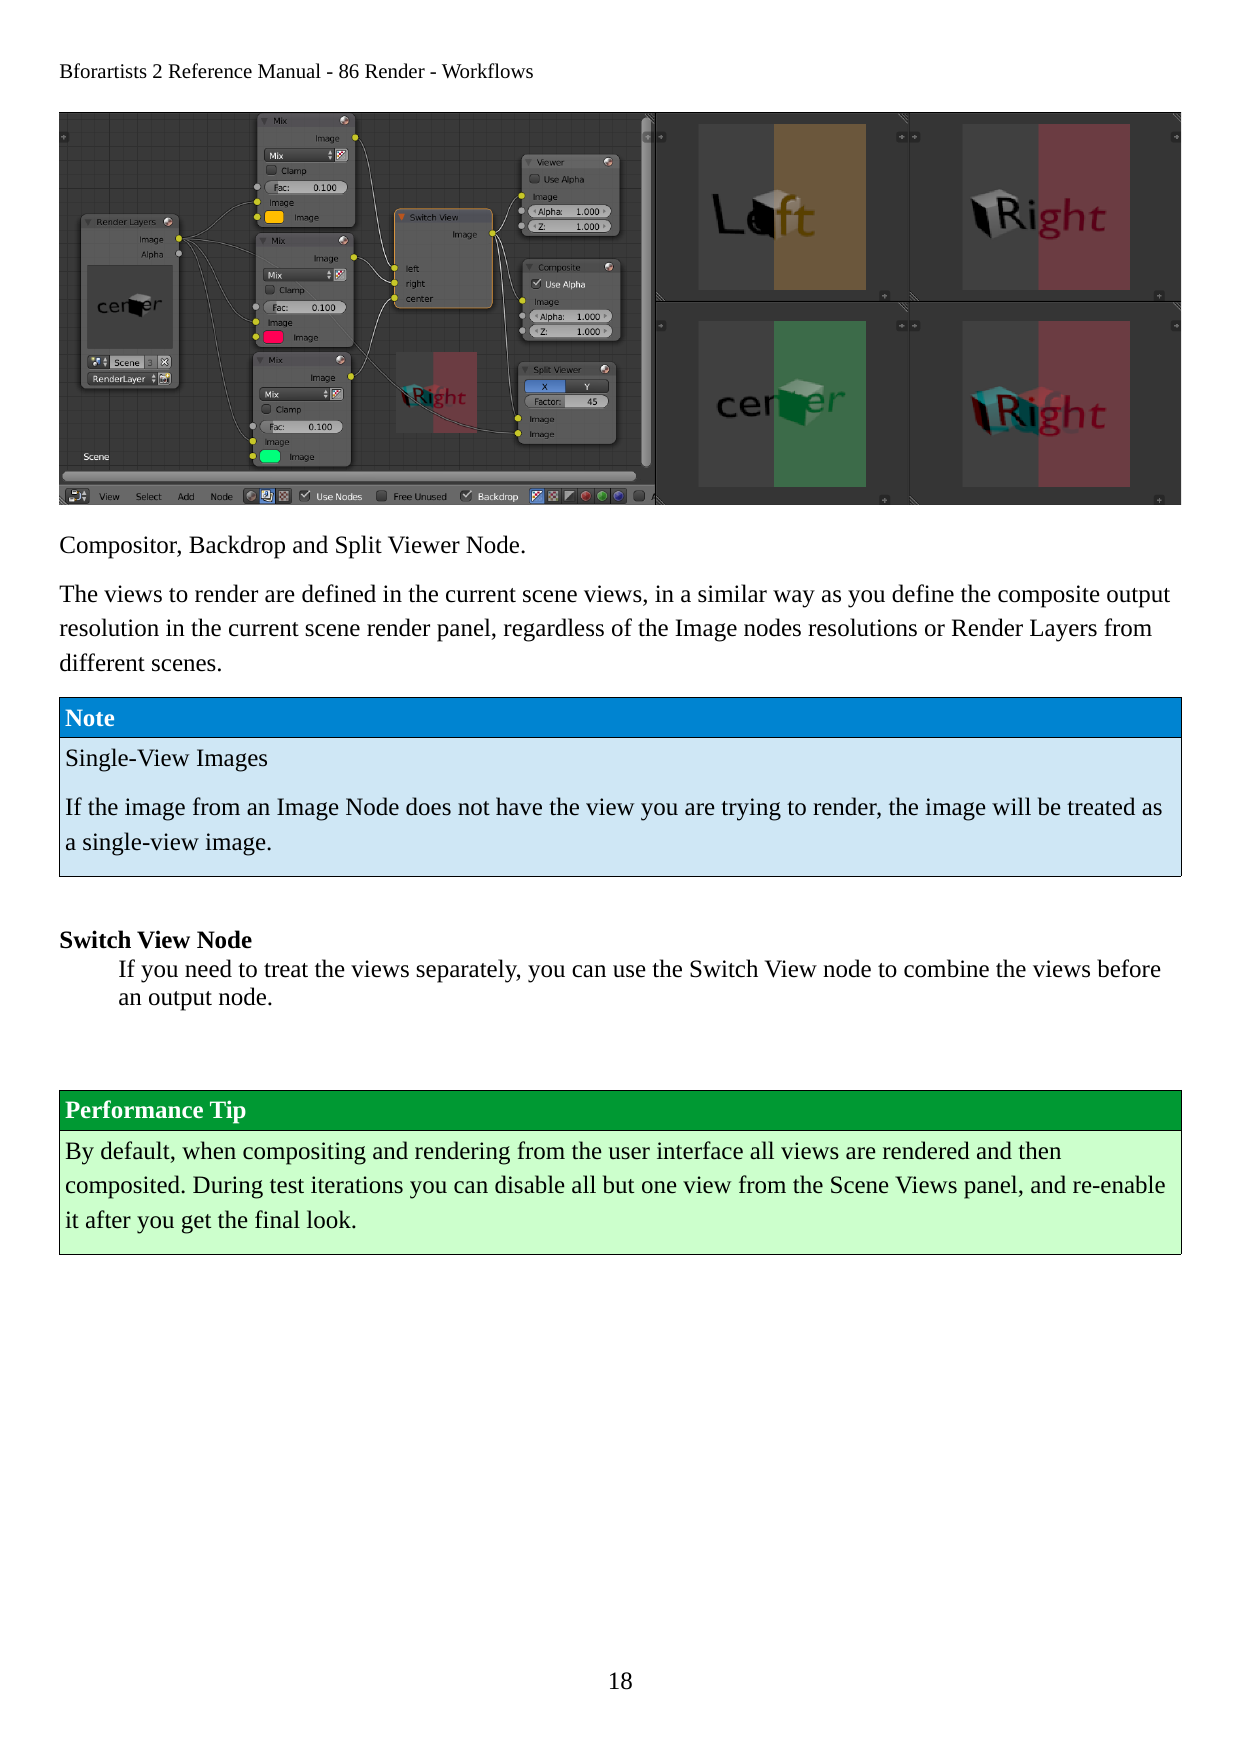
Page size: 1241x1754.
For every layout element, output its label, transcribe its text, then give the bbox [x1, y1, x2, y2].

subtitle Switch View Node [59, 925, 1181, 954]
text Compositor, Backdrop and Split Viewer Node. [59, 530, 1181, 559]
list If you need to treat the views separately, you can use the Switch View node to combine the views before an output node. [118, 954, 1181, 1011]
table_header Performance Tip [60, 1091, 1181, 1130]
table_header Note [60, 698, 1181, 737]
picture [59, 112, 1182, 505]
table_cell By default, when compositing and rendering from the user interface all views are rendered and then composited. During test iterations you can disable all but one view from the Scene Views panel, and re-enable it after you get the final look. [60, 1131, 1181, 1254]
text The views to render are defined in the current scene views, in a similar way as you define the composite output resolution in the current scene render panel, regardless of the Image nodes resolutions or Render Layers from different scenes. [59, 579, 1181, 677]
table_cell Single-View Images If the image from an Image Node does not have the view you are trying to render, the image will be treated as a single-view image. [60, 738, 1181, 876]
